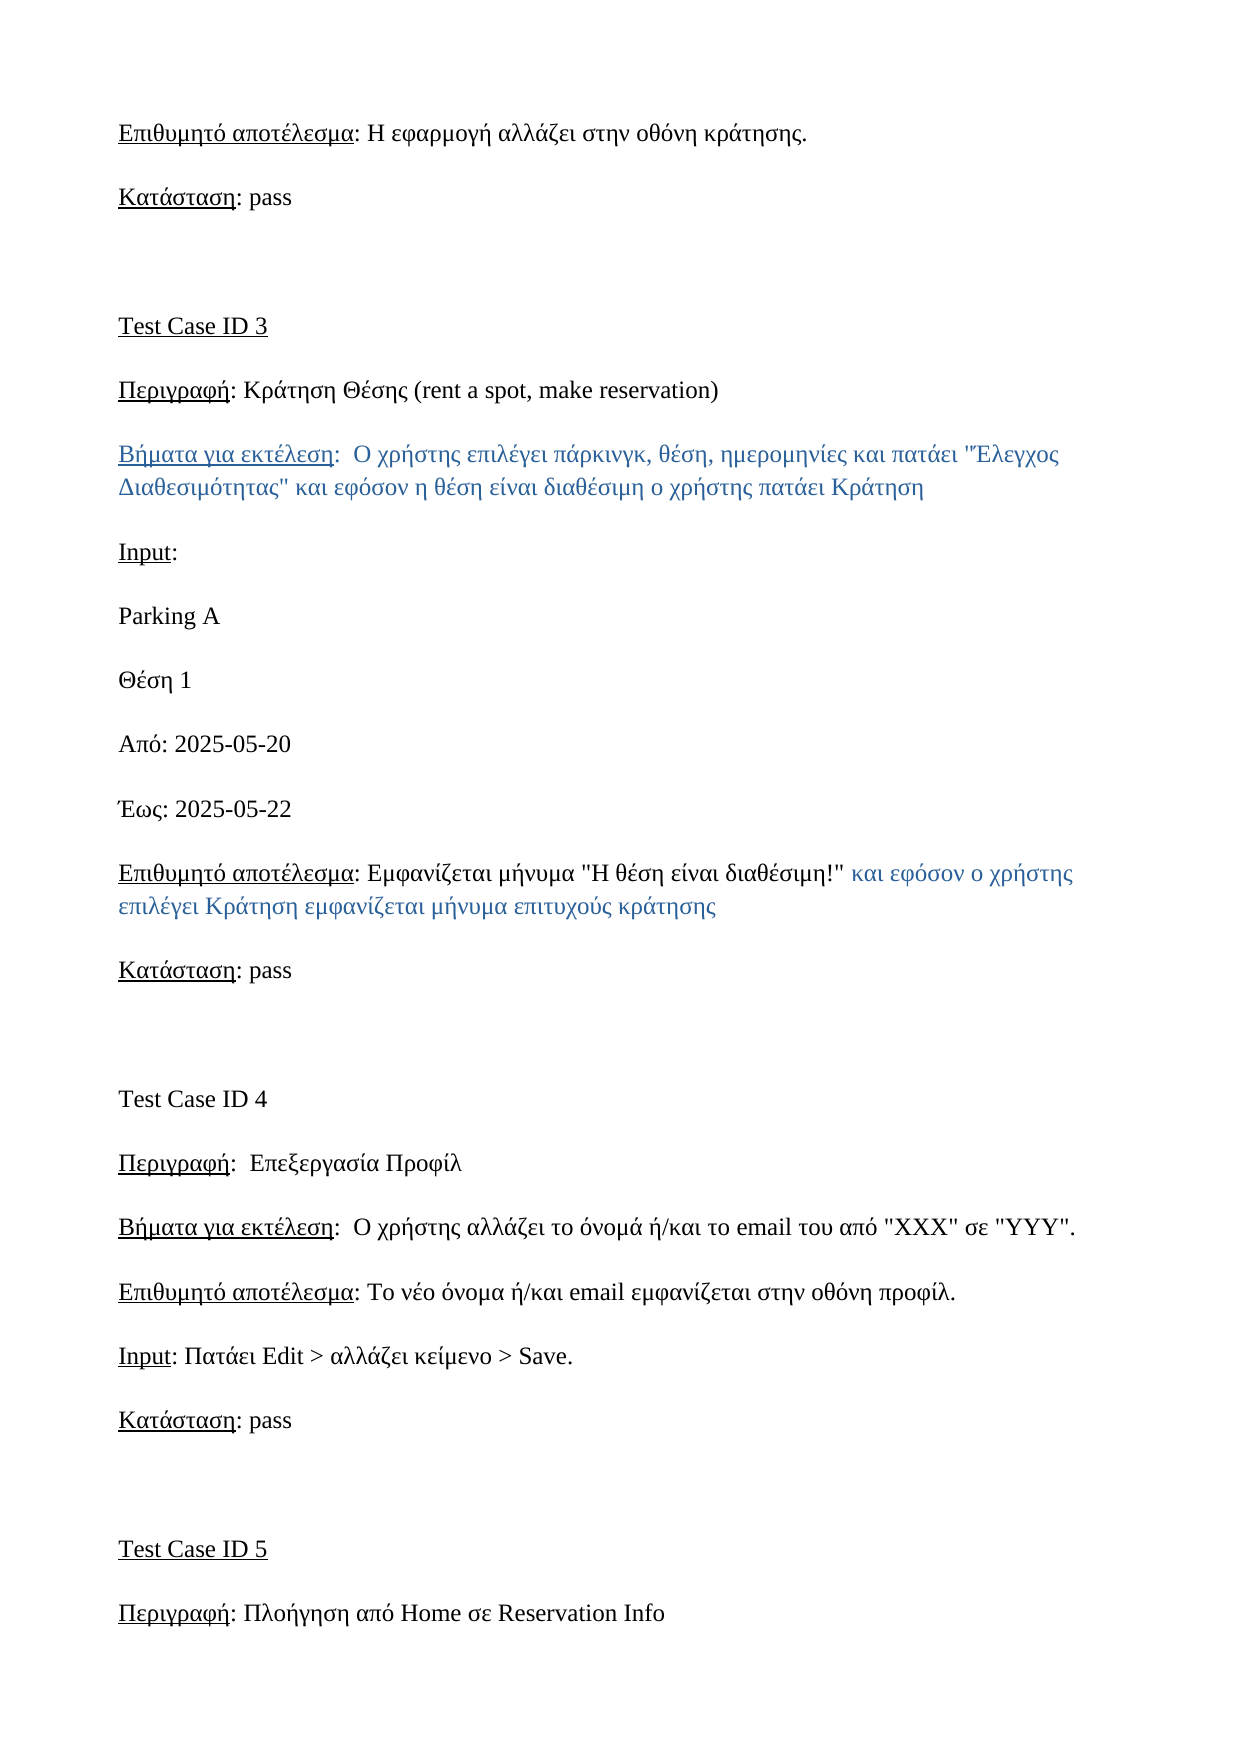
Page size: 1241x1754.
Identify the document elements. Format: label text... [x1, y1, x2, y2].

text Θέση 1 [118, 665, 1122, 694]
text Επιθυμητό αποτέλεσμα: Το νέο όνομα ή/και email εμφανίζεται στην οθόνη προφίλ. [118, 1277, 1122, 1306]
text Κατάσταση: pass [118, 955, 1122, 984]
text Βήματα για εκτέλεση: Ο χρήστης επιλέγει πάρκινγκ, θέση, ημερομηνίες και πατάει "Έλεγχος Διαθεσιμότητας" και εφόσον η θέση είναι διαθέσιμη ο χρήστης πατάει Κράτηση [118, 439, 1122, 501]
subtitle Test Case ID 5 [118, 1534, 1122, 1563]
text Επιθυμητό αποτέλεσμα: Εμφανίζεται μήνυμα "Η θέση είναι διαθέσιμη!" και εφόσον ο χρήστης επιλέγει Κράτηση εμφανίζεται μήνυμα επιτυχούς κράτησης [118, 858, 1122, 920]
text Περιγραφή: Επεξεργασία Προφίλ [118, 1148, 1122, 1177]
text Parking A [118, 601, 1122, 630]
text Έως: 2025-05-22 [118, 794, 1122, 823]
text Από: 2025-05-20 [118, 729, 1122, 758]
text Test Case ID 4 [118, 1084, 1122, 1113]
text Κατάσταση: pass [118, 1405, 1122, 1434]
text Επιθυμητό αποτέλεσμα: Η εφαρμογή αλλάζει στην οθόνη κράτησης. [118, 118, 1122, 147]
text Περιγραφή: Πλοήγηση από Home σε Reservation Info [118, 1598, 1122, 1627]
text Κατάσταση: pass [118, 182, 1122, 211]
text Βήματα για εκτέλεση: Ο χρήστης αλλάζει το όνομά ή/και το email του από "XXX" σε "YYY". [118, 1212, 1122, 1241]
text Περιγραφή: Κράτηση Θέσης (rent a spot, make reservation) [118, 375, 1122, 404]
text Input: [118, 537, 1122, 566]
text Input: Πατάει Edit > αλλάζει κείμενο > Save. [118, 1341, 1122, 1370]
text Test Case ID 3 [118, 311, 1122, 340]
